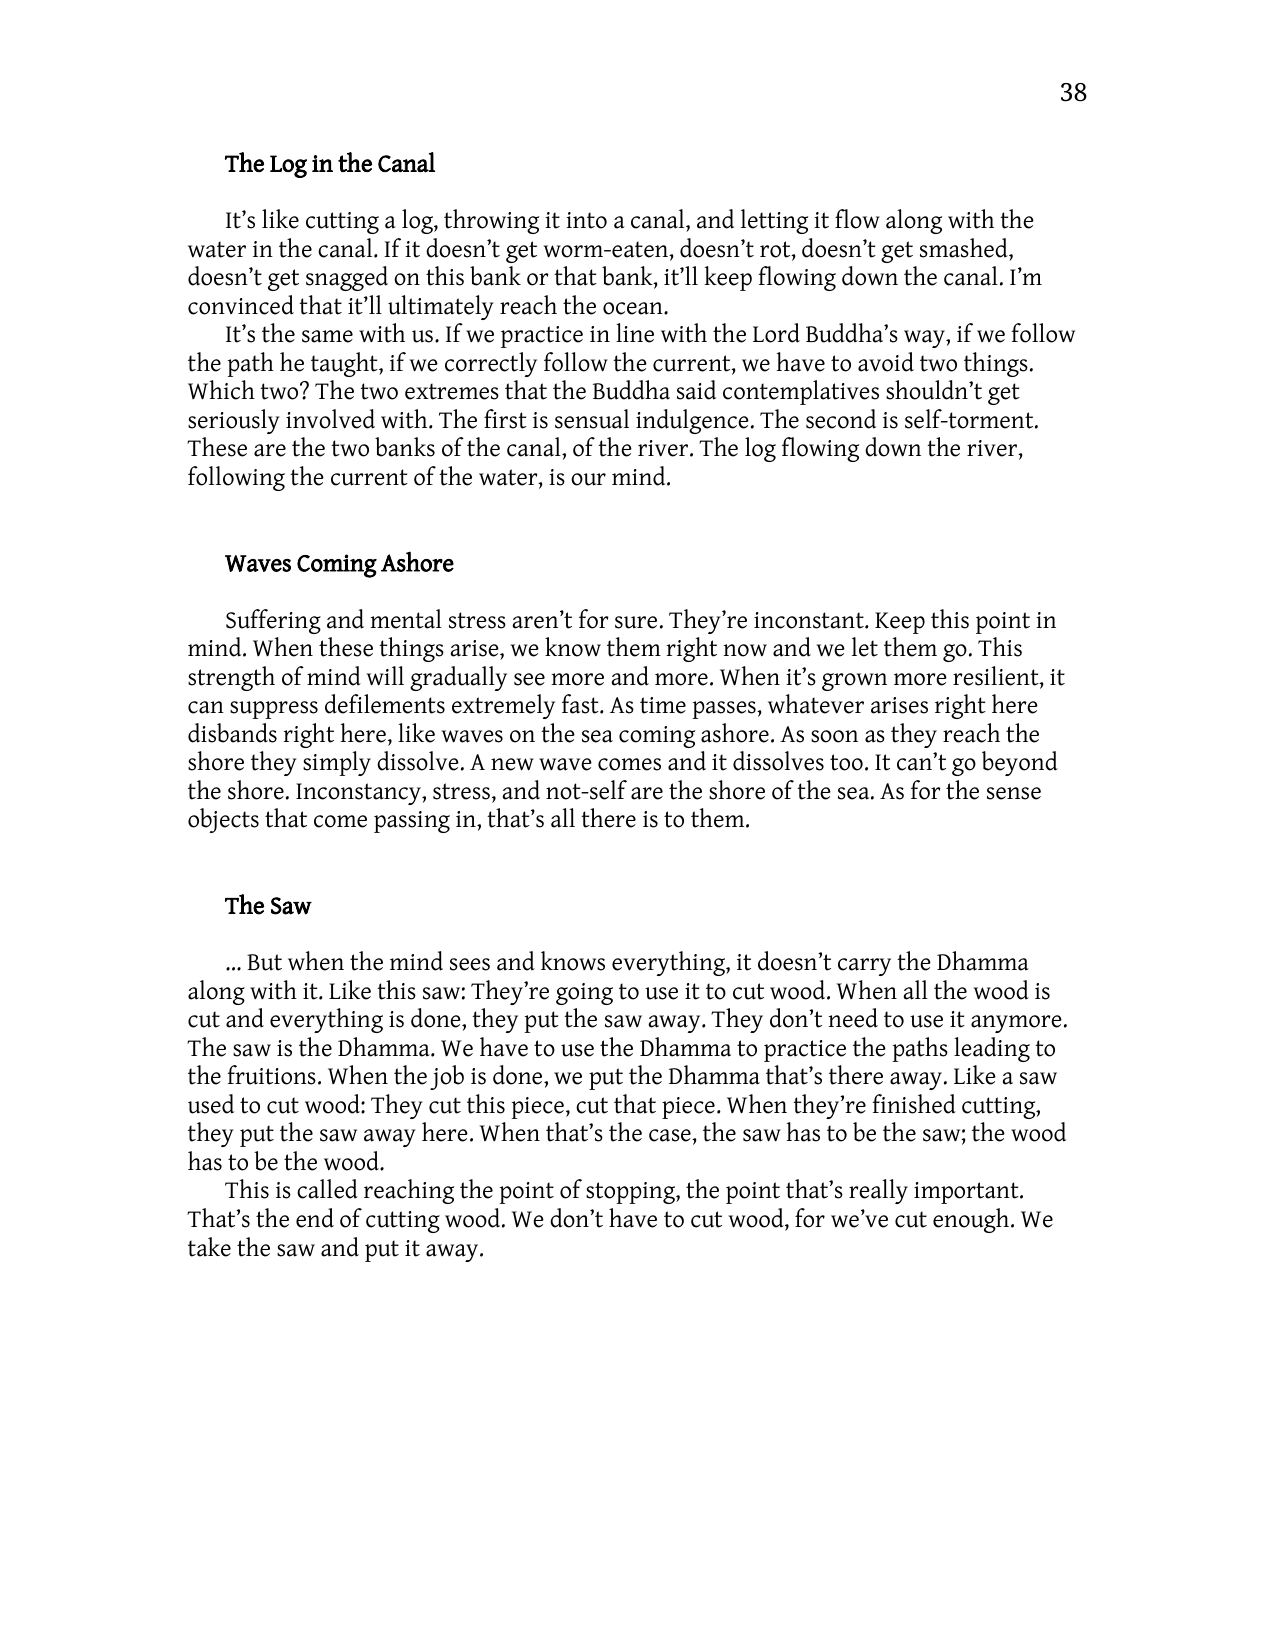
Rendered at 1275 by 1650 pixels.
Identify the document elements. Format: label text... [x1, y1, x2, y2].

text This is called reaching the point of stopping, the point that’s really important. That’s the end of cutting wood. We don’t have to cut wood, for we’ve cut enough. We take the saw and put it away. [187, 1177, 1087, 1263]
text It’s the same with us. If we practice in line with the Lord Buddha’s way, if we follow the path he taught, if we correctly follow the current, we have to avoid two things. Which two? The two extremes that the Buddha said contemplatives shouldn’t get seriously involved with. The first is sensual indulgence. The second is self-torment. These are the two banks of the canal, of the river. The log flowing down the river, following the current of the water, is our mind. [187, 321, 1087, 492]
subtitle The Saw [187, 892, 1087, 921]
subtitle The Log in the Canal [187, 150, 1087, 178]
text … But when the mind sees and knows everything, it doesn’t carry the Dhamma along with it. Like this saw: They’re going to use it to cut wood. When all the wood is cut and everything is done, they put the saw away. They don’t need to use it anymore. The saw is the Dhamma. We have to use the Dhamma to practice the paths leading to the fruitions. When the job is done, we put the Dhamma that’s there away. Like a saw used to cut wood: They cut this piece, cut that piece. When they’re finished cutting, they put the saw away here. When that’s the case, the saw has to be the saw; the wood has to be the wood. [187, 949, 1087, 1177]
text It’s like cutting a log, throwing it into a canal, and letting it flow along with the water in the canal. If it doesn’t get worm-eaten, doesn’t rot, doesn’t get smashed, doesn’t get snagged on this bank or that bank, it’ll keep flowing down the canal. I’m convinced that it’ll ultimately reach the ocean. [187, 207, 1087, 321]
subtitle Waves Coming Ashore [187, 549, 1087, 578]
text Suffering and mental stress aren’t for sure. They’re inconstant. Keep this point in mind. When these things arise, we know them right now and we let them go. This strength of mind will gradually see more and more. When it’s grown more resilient, it can suppress defilements extremely fast. As time passes, whatever arises right here disbands right here, like waves on the sea coming ashore. As soon as they reach the shore they simply dissolve. A new wave comes and it dissolves too. It can’t go beyond the shore. Inconstancy, stress, and not-self are the shore of the sea. As for the sense objects that come passing in, that’s all there is to them. [187, 607, 1087, 835]
